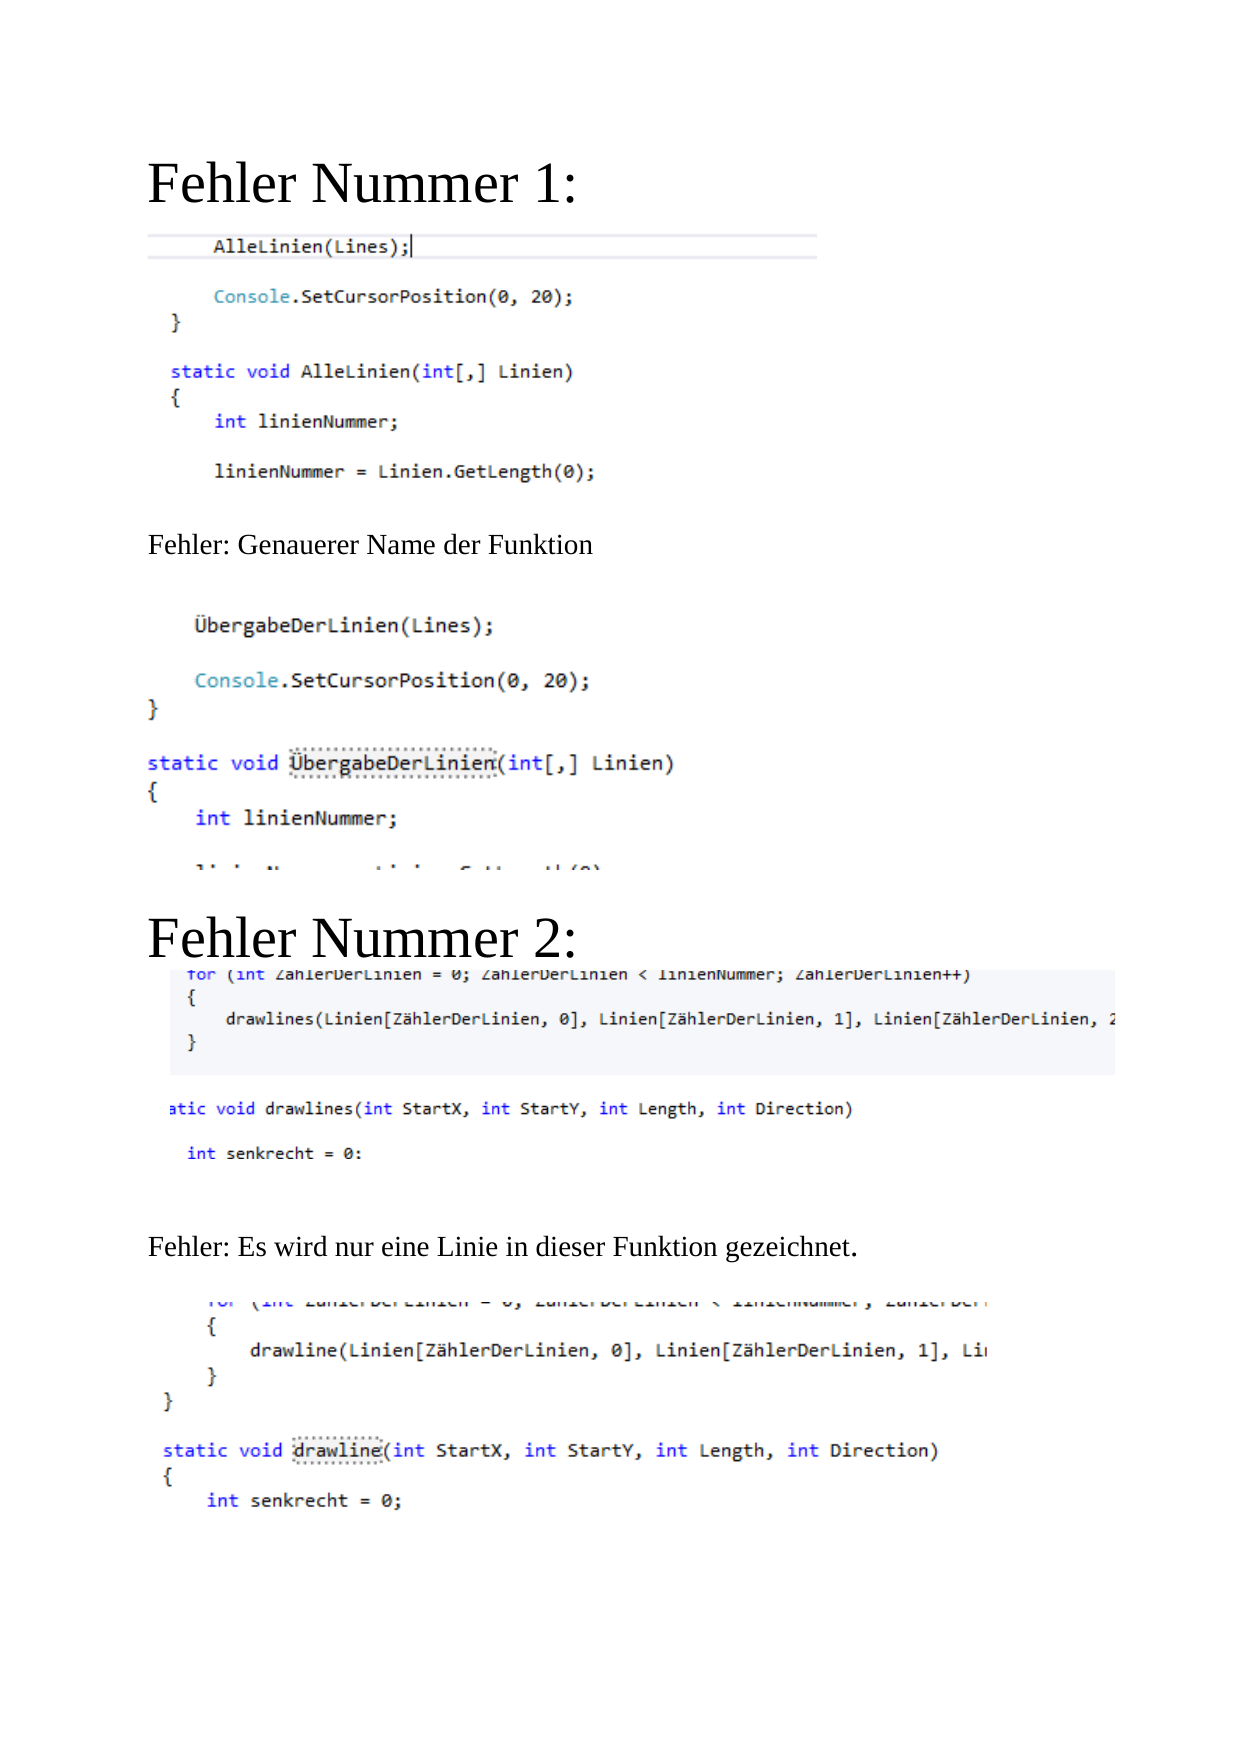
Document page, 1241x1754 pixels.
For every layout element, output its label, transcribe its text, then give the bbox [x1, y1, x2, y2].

text Fehler Nummer 1: [148, 148, 1093, 215]
text Fehler Nummer 2: [148, 903, 1093, 971]
text Fehler: Es wird nur eine Linie in dieser Funktion gezeichnet. [148, 1226, 1093, 1264]
text Fehler: Genauerer Name der Funktion [148, 527, 1093, 560]
